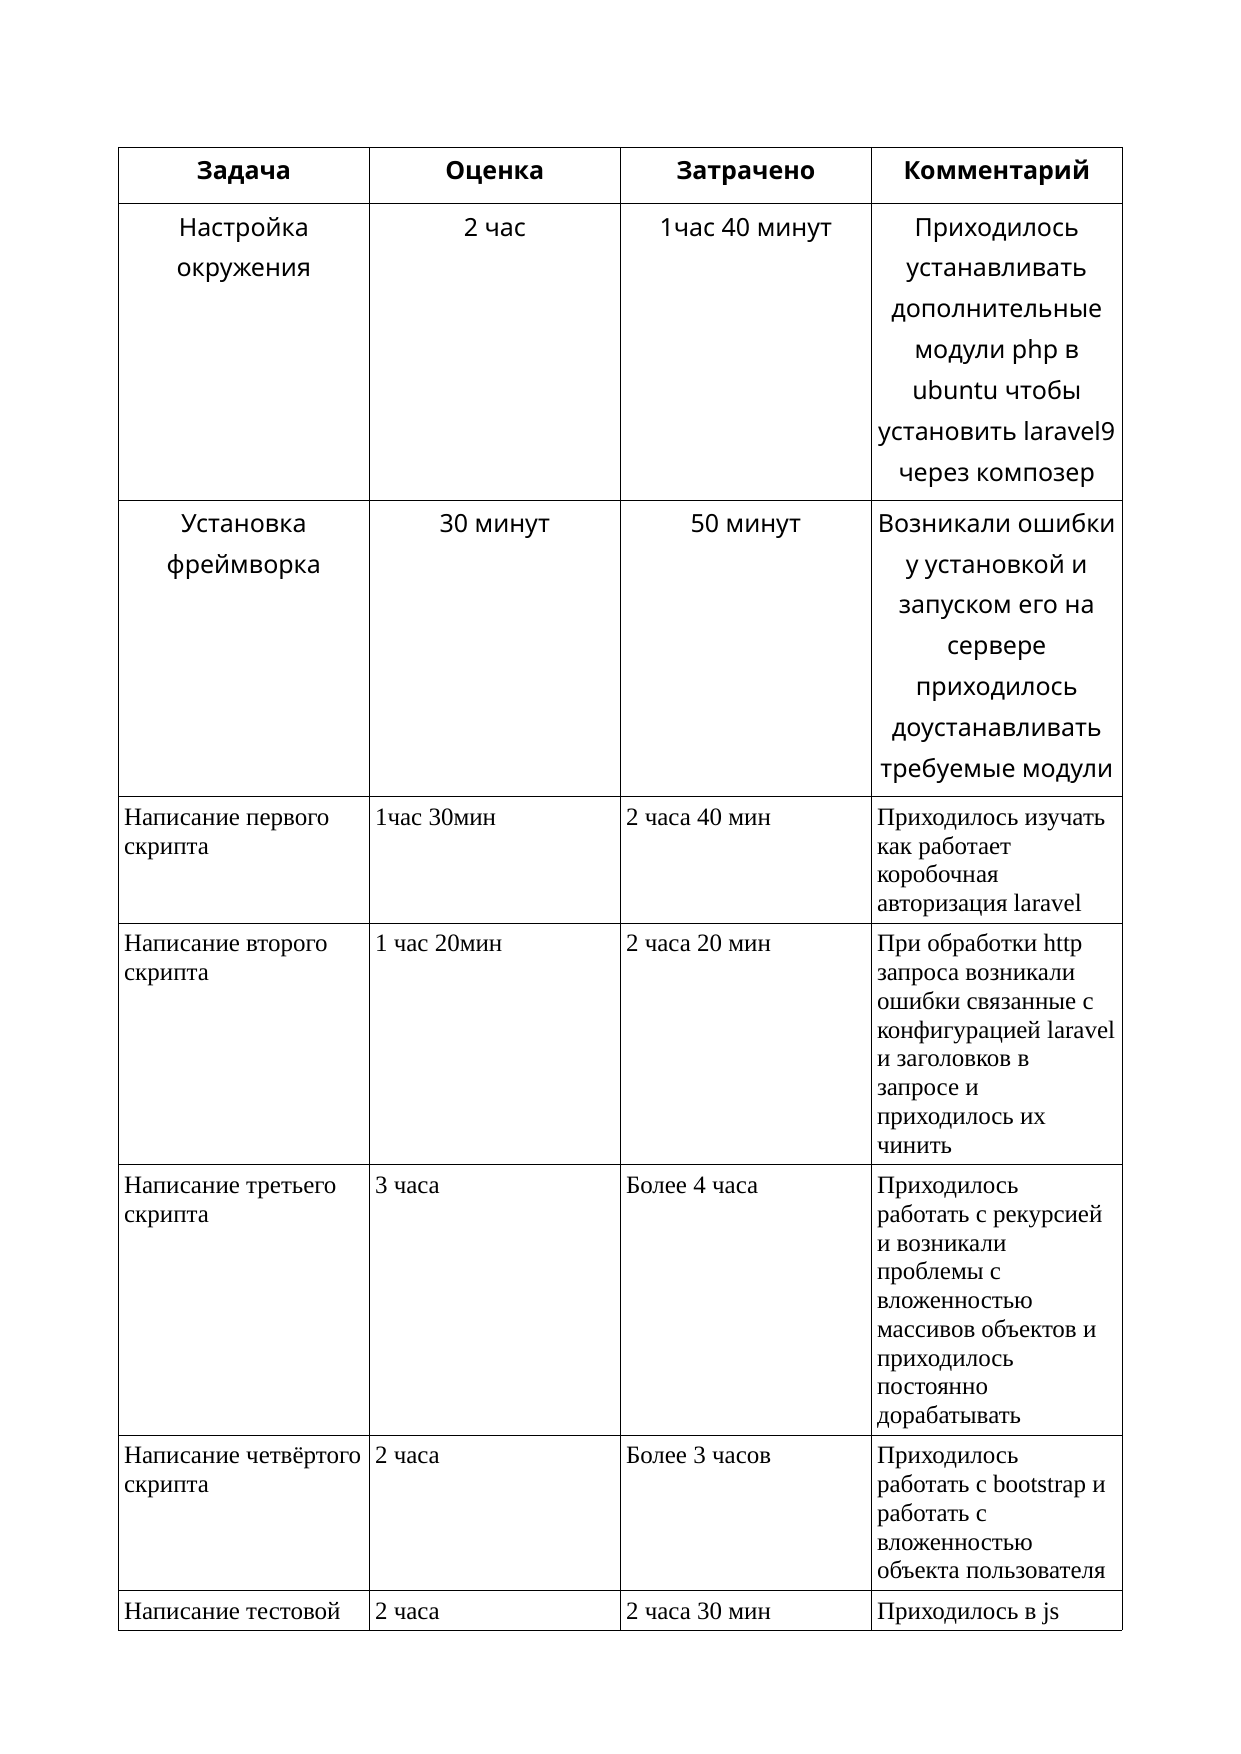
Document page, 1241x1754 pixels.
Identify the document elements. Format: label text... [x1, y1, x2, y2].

table_cell Приходилось работать с bootstrap и работать с вложенностью объекта пользователя [872, 1436, 1122, 1590]
table_cell Написание второго скрипта [119, 924, 369, 1164]
table_cell 2 часа 30 мин [621, 1591, 871, 1630]
table_cell Более 3 часов [621, 1436, 871, 1590]
table_header 1час 30мин [370, 797, 620, 923]
table_header Приходилось изучать как работает коробочная авторизация laravel [872, 797, 1122, 923]
table_cell Приходилось устанавливать дополнительные модули php в ubuntu чтобы установить laravel9 через композер [872, 204, 1122, 500]
table_cell Написание четвёртого скрипта [119, 1436, 369, 1590]
table_cell Приходилось работать с рекурсией и возникали проблемы с вложенностью массивов объектов и приходилось постоянно дорабатывать [872, 1165, 1122, 1434]
table_cell 2 часа [370, 1436, 620, 1590]
table_cell 2 час [370, 204, 620, 500]
table_cell При обработки http запроса возникали ошибки связанные с конфигурацией laravel и заголовков в запросе и приходилось их чинить [872, 924, 1122, 1164]
table_cell 50 минут [621, 501, 871, 796]
table_cell 2 часа [370, 1591, 620, 1630]
table_header Комментарий [872, 148, 1122, 203]
table_cell Установка фреймворка [119, 501, 369, 796]
table_cell Более 4 часа [621, 1165, 871, 1434]
table_header Затрачено [621, 148, 871, 203]
table_header 2 часа 40 мин [621, 797, 871, 923]
table_header Оценка [370, 148, 620, 203]
table_header Написание первого скрипта [119, 797, 369, 923]
table_cell 2 часа 20 мин [621, 924, 871, 1164]
table_cell 3 часа [370, 1165, 620, 1434]
table_cell Приходилось в js [872, 1591, 1122, 1630]
table_cell Возникали ошибки у установкой и запуском его на сервере приходилось доустанавливать требуемые модули [872, 501, 1122, 796]
table_cell 1 час 20мин [370, 924, 620, 1164]
table_header Задача [119, 148, 369, 203]
table_cell Написание тестовой [119, 1591, 369, 1630]
table_cell Настройка окружения [119, 204, 369, 500]
table_cell 1час 40 минут [621, 204, 871, 500]
table_cell Написание третьего скрипта [119, 1165, 369, 1434]
table_cell 30 минут [370, 501, 620, 796]
